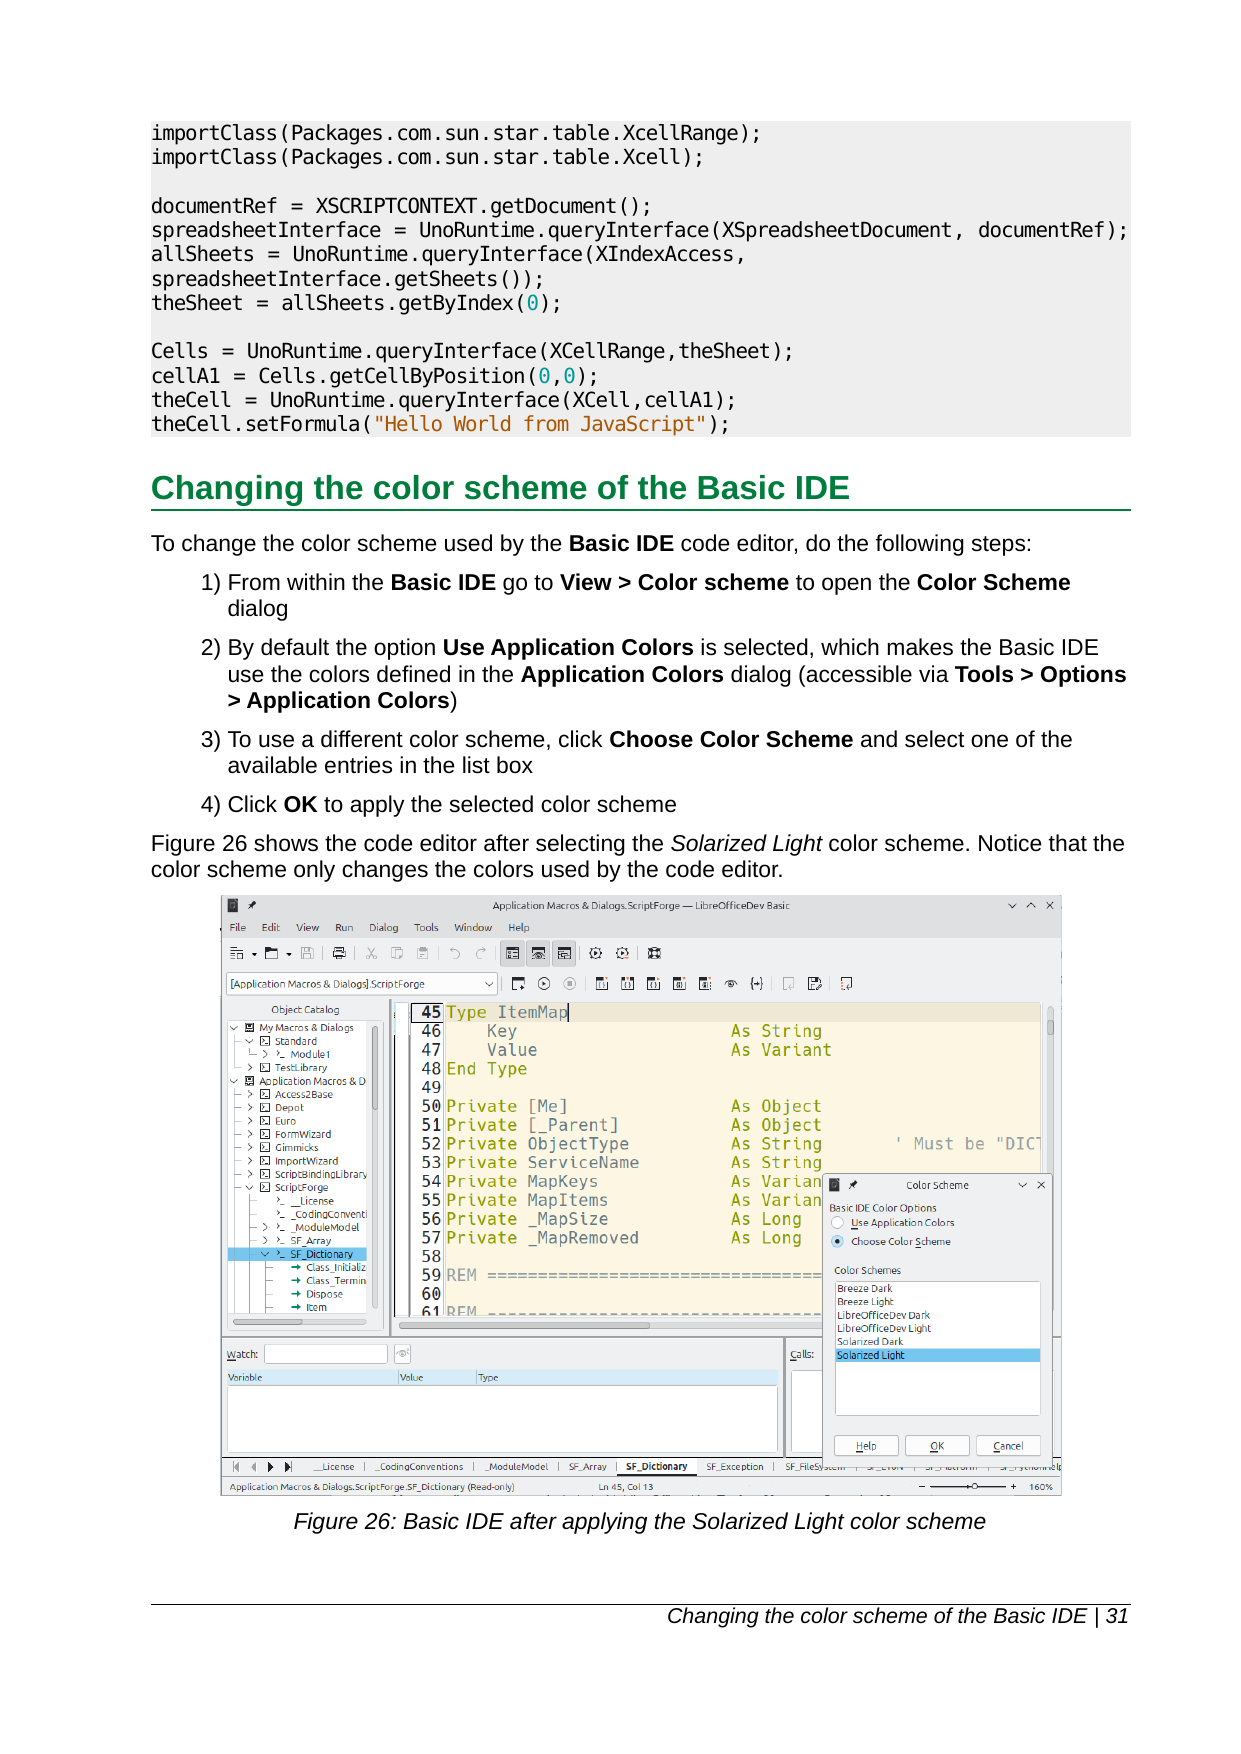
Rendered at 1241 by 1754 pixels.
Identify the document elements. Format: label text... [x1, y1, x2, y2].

text To change the color scheme used by the Basic IDE code editor, do the following steps: [151, 530, 1131, 556]
list Click OK to apply the selected color scheme [227, 791, 1131, 817]
list From within the Basic IDE go to View > Color scheme to open the Color Scheme dialog [227, 569, 1131, 622]
text importClass(Packages.com.sun.star.table.XcellRange); [151, 121, 1131, 145]
text spreadsheetInterface = UnoRuntime.queryInterface(XSpreadsheetDocument, documentRef); [151, 218, 1131, 242]
list To use a different color scheme, click Choose Color Scheme and select one of the available entries in the list box [227, 726, 1131, 778]
text allSheets = UnoRuntime.queryInterface(XIndexAccess, spreadsheetInterface.getSheets()); [151, 242, 1131, 291]
text theCell = UnoRuntime.queryInterface(XCell,cellA1); [151, 388, 1131, 412]
text Cells = UnoRuntime.queryInterface(XCellRange,theSheet); [151, 339, 1131, 364]
text documentRef = XSCRIPTCONTEXT.getDocument(); [151, 194, 1131, 218]
text theSheet = allSheets.getByIndex(0); [151, 291, 1131, 315]
text importClass(Packages.com.sun.star.table.Xcell); [151, 145, 1131, 169]
text cellA1 = Cells.getCellByPosition(0,0); [151, 364, 1131, 388]
subtitle Changing the color scheme of the Basic IDE [151, 468, 1131, 509]
picture [220, 895, 1062, 1496]
text Figure 26 shows the code editor after selecting the Solarized Light color scheme. Notice that the color scheme only changes the colors used by the code editor. [151, 830, 1131, 882]
text theCell.setFormula("Hello World from JavaScript"); [151, 412, 1131, 437]
list By default the option Use Application Colors is selected, which makes the Basic IDE use the colors defined in the Application Colors dialog (accessible via Tools > Options > Application Colors) [227, 634, 1131, 713]
text Figure 26: Basic IDE after applying the Solarized Light color scheme [220, 1508, 1062, 1534]
